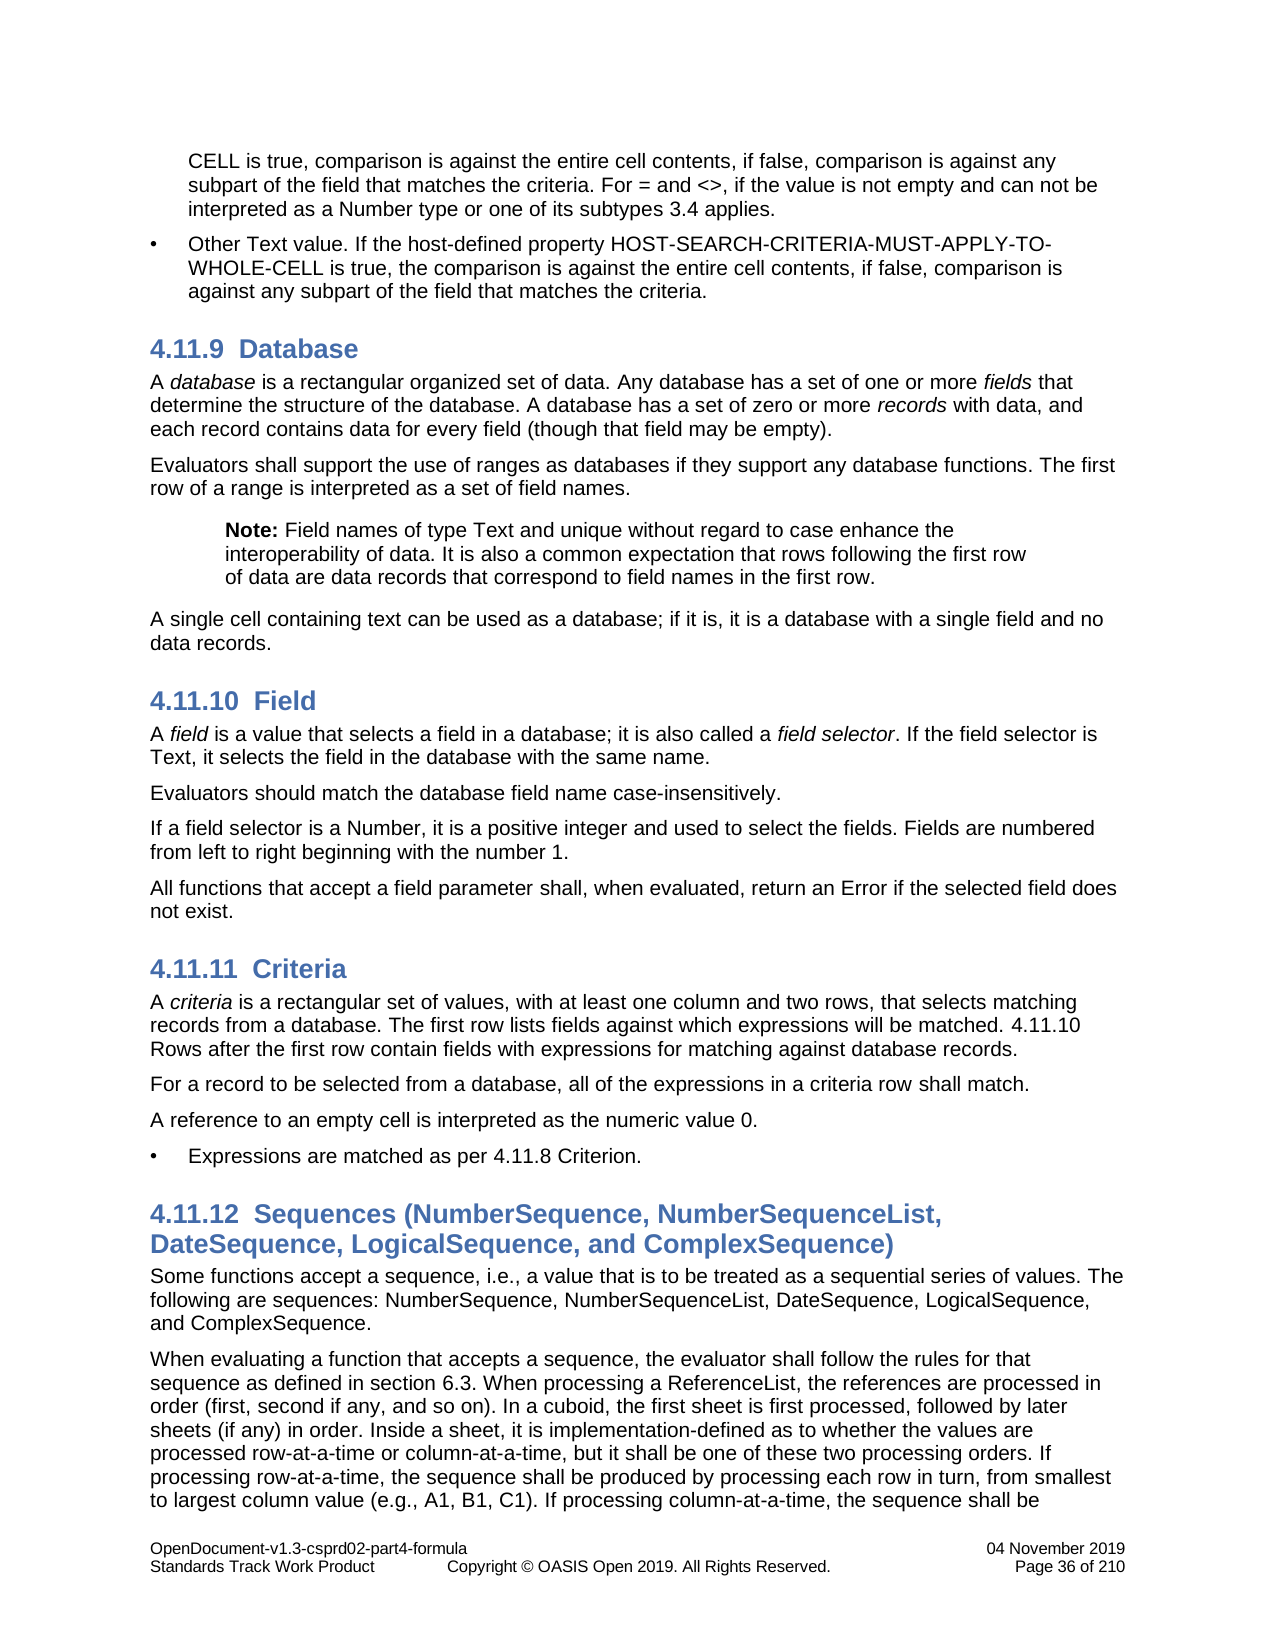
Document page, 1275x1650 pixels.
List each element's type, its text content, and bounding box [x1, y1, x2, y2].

subtitle Database [150, 334, 1125, 364]
text A database is a rectangular organized set of data. Any database has a set of one or more fields that determine the structure of the database. A database has a set of zero or more records with data, and each record contains data for every field (though that field may be empty). [150, 370, 1125, 441]
text A field is a value that selects a field in a database; it is also called a field selector. If the field selector is Text, it selects the field in the database with the same name. [150, 722, 1125, 769]
text Evaluators should match the database field name case-insensitively. [150, 781, 1125, 805]
list CELL is true, comparison is against the entire cell contents, if false, comparison is against any subpart of the field that matches the criteria. For = and <>, if the value is not empty and can not be interpreted as a Number type or one of its subtypes 3.4 applies. [150, 150, 1125, 221]
text When evaluating a function that accepts a sequence, the evaluator shall follow the rules for that sequence as defined in section 6.3. When processing a ReferenceList, the references are processed in order (first, second if any, and so on). In a cuboid, the first sheet is first processed, followed by later sheets (if any) in order. Inside a sheet, it is implementation-defined as to whether the values are processed row-at-a-time or column-at-a-time, but it shall be one of these two processing orders. If processing row-at-a-time, the sequence shall be produced by processing each row in turn, from smallest to largest column value (e.g., A1, B1, C1). If processing column-at-a-time, the sequence shall be [150, 1347, 1125, 1512]
text A criteria is a rectangular set of values, with at least one column and two rows, that selects matching records from a database. The first row lists fields against which expressions will be matched. 4.11.10 Rows after the first row contain fields with expressions for matching against database records. [150, 990, 1125, 1061]
text A single cell containing text can be used as a database; if it is, it is a database with a single field and no data records. [150, 608, 1125, 655]
list Expressions are matched as per 4.11.8 Criterion. [150, 1144, 1125, 1168]
text For a record to be selected from a database, all of the expressions in a criteria row shall match. [150, 1073, 1125, 1096]
subtitle Field [150, 686, 1125, 716]
subtitle Sequences (NumberSequence, NumberSequenceList, DateSequence, LogicalSequence, and ComplexSequence) [150, 1199, 1125, 1259]
text Some functions accept a sequence, i.e., a value that is to be treated as a sequential series of values. The following are sequences: NumberSequence, NumberSequenceList, DateSequence, LogicalSequence, and ComplexSequence. [150, 1265, 1125, 1335]
subtitle Criteria [150, 954, 1125, 984]
text All functions that accept a field parameter shall, when evaluated, return an Error if the selected field does not exist. [150, 876, 1125, 923]
text If a field selector is a Number, it is a positive integer and used to select the fields. Fields are numbered from left to right beginning with the number 1. [150, 817, 1125, 864]
text Note: Field names of type Text and unique without regard to case enhance the interoperability of data. It is also a common expectation that rows following the first row of data are data records that correspond to field names in the first row. [225, 519, 1050, 589]
list Other Text value. If the host-defined property HOST-SEARCH-CRITERIA-MUST-APPLY-TO-WHOLE-CELL is true, the comparison is against the entire cell contents, if false, comparison is against any subpart of the field that matches the criteria. [150, 233, 1125, 303]
text A reference to an empty cell is interpreted as the numeric value 0. [150, 1108, 1125, 1132]
text Evaluators shall support the use of ranges as databases if they support any database functions. The first row of a range is interpreted as a set of field names. [150, 453, 1125, 500]
